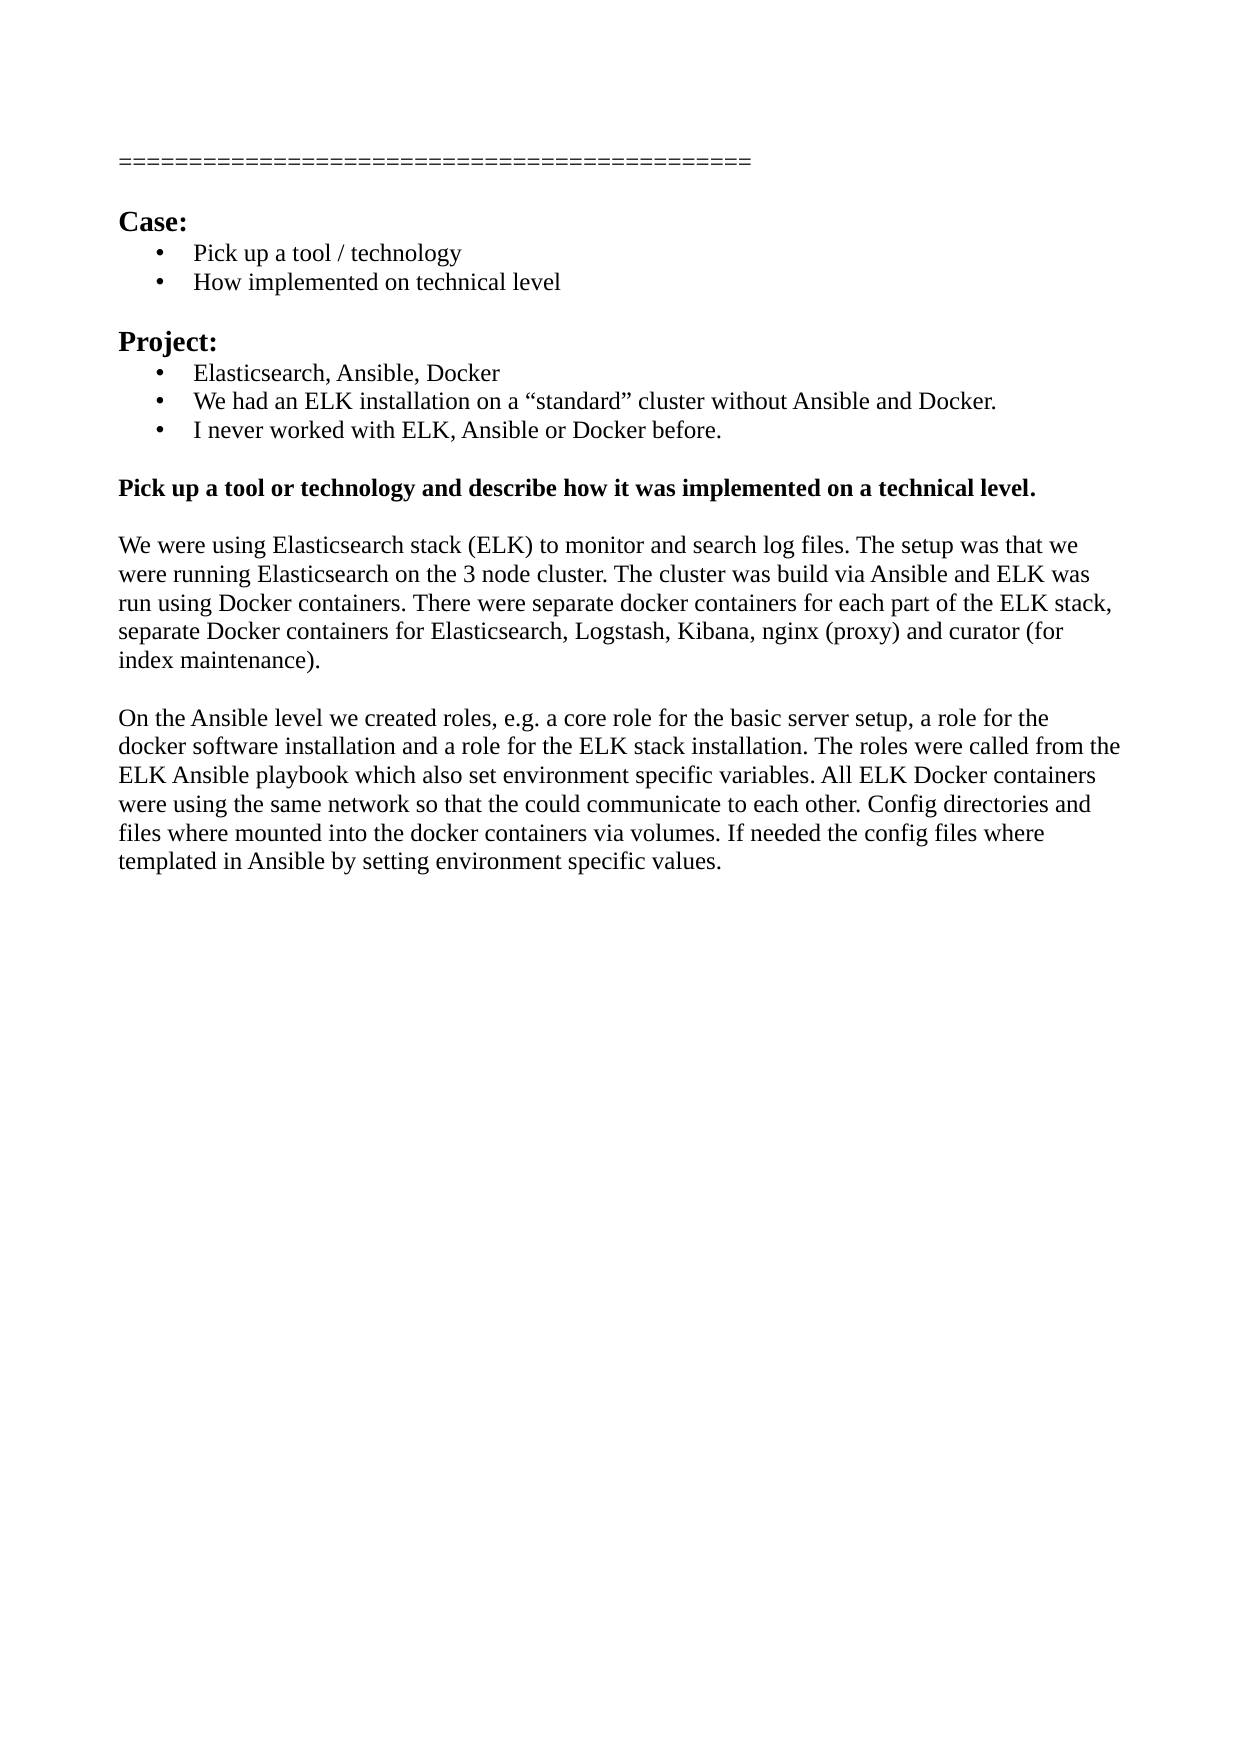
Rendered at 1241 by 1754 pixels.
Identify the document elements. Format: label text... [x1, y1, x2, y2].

list Pick up a tool / technology [156, 238, 1122, 267]
list Elasticsearch, Ansible, Docker [156, 358, 1122, 386]
list How implemented on technical level [156, 267, 1122, 295]
text On the Ansible level we created roles, e.g. a core role for the basic server setup, a role for the docker software installation and a role for the ELK stack installation. The roles were called from the ELK Ansible playbook which also set environment specific variables. All ELK Docker containers were using the same network so that the could communicate to each other. Config directories and files where mounted into the docker containers via volumes. If needed the config files where templated in Ansible by setting environment specific values. [118, 703, 1122, 875]
list We had an ELK installation on a “standard” cluster without Ansible and Docker. [156, 386, 1122, 415]
text ============================================= [118, 147, 1122, 176]
text Pick up a tool or technology and describe how it was implemented on a technical level. [118, 473, 1122, 501]
text Case: [118, 204, 1122, 238]
text We were using Elasticsearch stack (ELK) to monitor and search log files. The setup was that we were running Elasticsearch on the 3 node cluster. The cluster was build via Ansible and ELK was run using Docker containers. There were separate docker containers for each part of the ELK stack, separate Docker containers for Elasticsearch, Logstash, Kibana, nginx (proxy) and curator (for index maintenance). [118, 530, 1122, 674]
list I never worked with ELK, Ansible or Docker before. [156, 415, 1122, 444]
text Project: [118, 324, 1122, 358]
